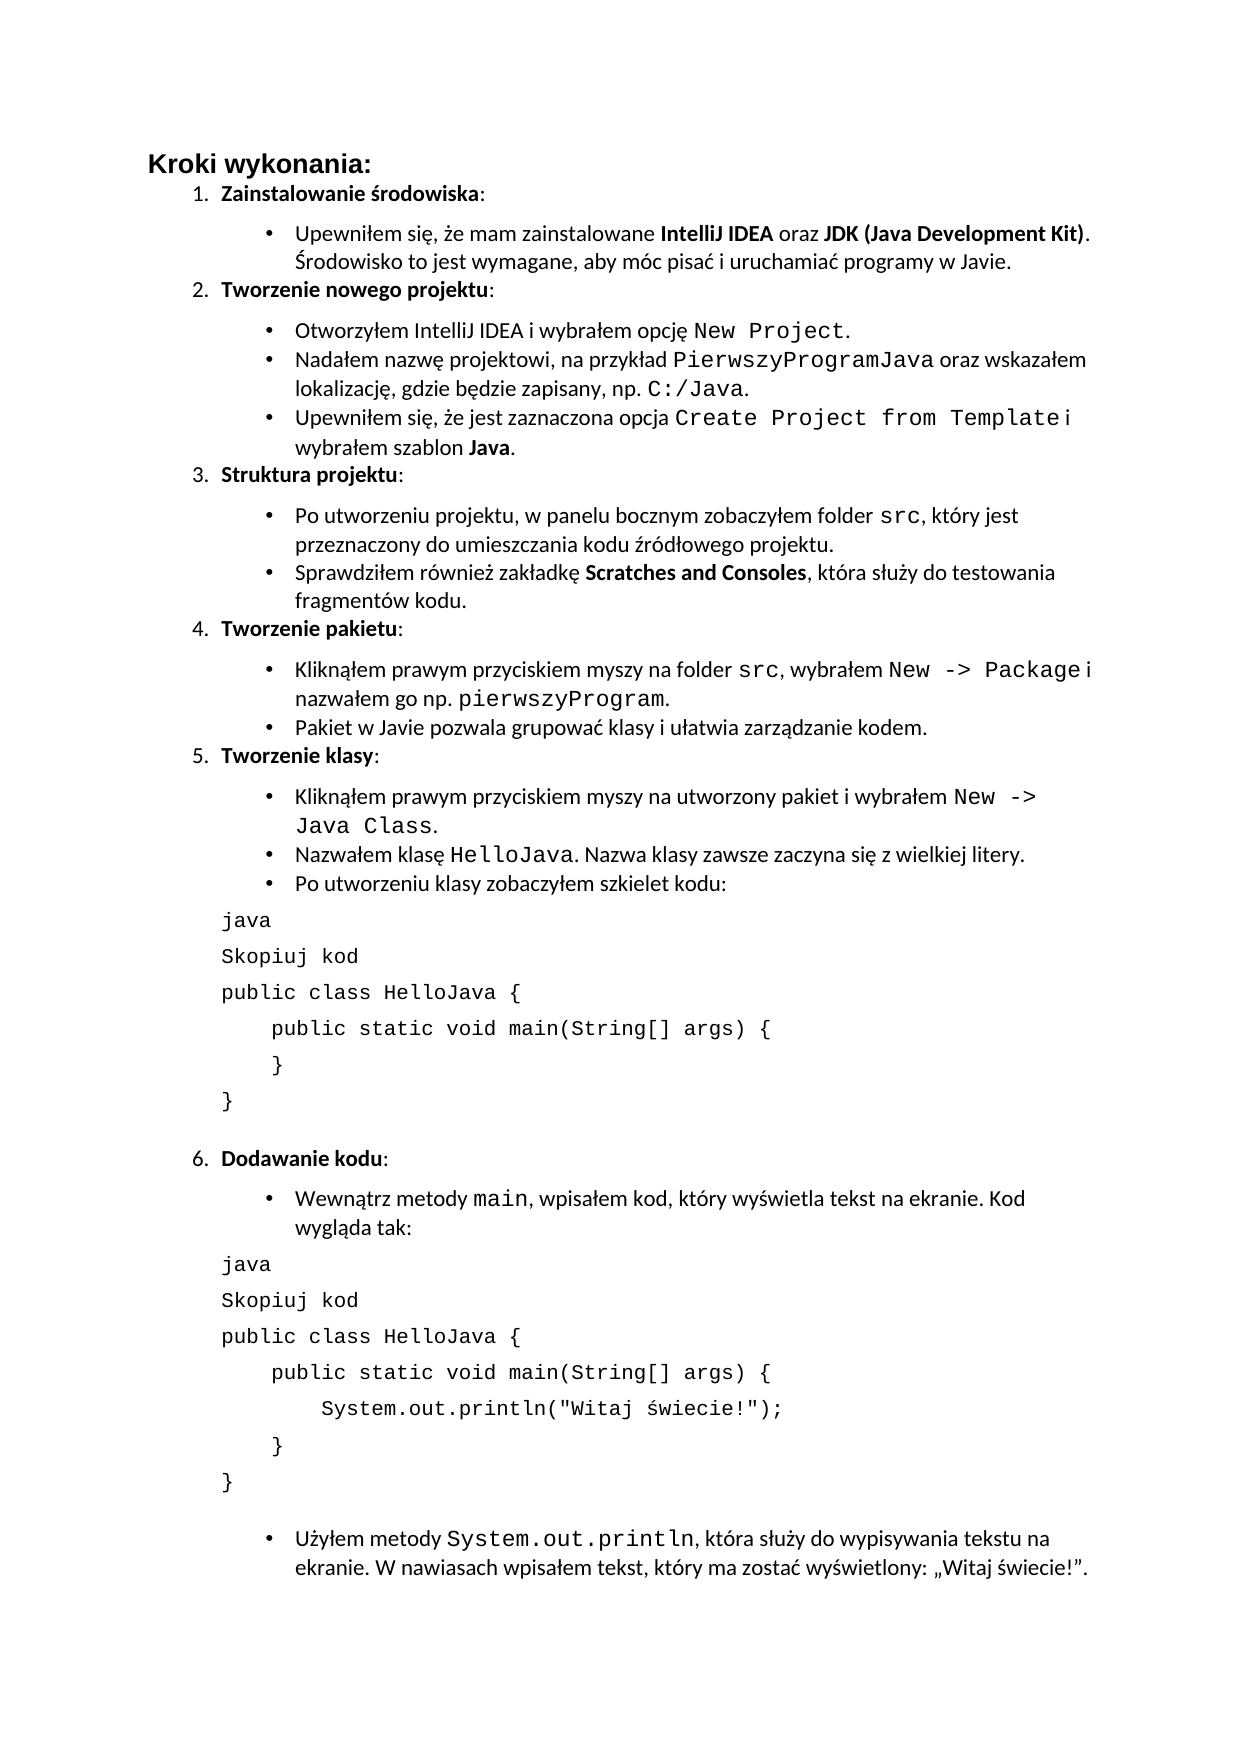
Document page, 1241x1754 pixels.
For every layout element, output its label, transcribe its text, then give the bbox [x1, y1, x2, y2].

list Tworzenie klasy: [192, 741, 1093, 769]
list } [192, 1091, 1093, 1114]
list Po utworzeniu projektu, w panelu bocznym zobaczyłem folder src, który jest przeznaczony do umieszczania kodu źródłowego projektu. [265, 501, 1093, 558]
list public class HelloJava { [192, 982, 1093, 1006]
list Pakiet w Javie pozwala grupować klasy i ułatwia zarządzanie kodem. [265, 713, 1093, 741]
list Sprawdziłem również zakładkę Scratches and Consoles, która służy do testowania fragmentów kodu. [265, 558, 1093, 614]
list public static void main(String[] args) { [192, 1018, 1093, 1042]
list Skopiuj kod [192, 946, 1093, 969]
list } [192, 1054, 1093, 1078]
list Upewniłem się, że mam zainstalowane IntelliJ IDEA oraz JDK (Java Development Kit). Środowisko to jest wymagane, aby móc pisać i uruchamiać programy w Javie. [265, 219, 1093, 275]
list public class HelloJava { [192, 1326, 1093, 1350]
list Nazwałem klasę HelloJava. Nazwa klasy zawsze zaczyna się z wielkiej litery. [265, 840, 1093, 869]
list } [192, 1434, 1093, 1458]
list } [192, 1471, 1093, 1494]
list Nadałem nazwę projektowi, na przykład PierwszyProgramJava oraz wskazałem lokalizację, gdzie będzie zapisany, np. C:/Java. [265, 345, 1093, 403]
list Wewnątrz metody main, wpisałem kod, który wyświetla tekst na ekranie. Kod wygląda tak: [265, 1184, 1093, 1241]
list Skopiuj kod [192, 1290, 1093, 1314]
list Zainstalowanie środowiska: [192, 179, 1093, 207]
list Tworzenie pakietu: [192, 614, 1093, 642]
list Otworzyłem IntelliJ IDEA i wybrałem opcję New Project. [265, 316, 1093, 345]
list public static void main(String[] args) { [192, 1362, 1093, 1386]
list Kliknąłem prawym przyciskiem myszy na utworzony pakiet i wybrałem New -> Java Class. [265, 782, 1093, 840]
list Użyłem metody System.out.println, która służy do wypisywania tekstu na ekranie. W nawiasach wpisałem tekst, który ma zostać wyświetlony: „Witaj świecie!”. [265, 1524, 1093, 1581]
list System.out.println("Witaj świecie!"); [192, 1398, 1093, 1422]
list Po utworzeniu klasy zobaczyłem szkielet kodu: [265, 869, 1093, 897]
list Dodawanie kodu: [192, 1144, 1093, 1172]
subtitle Kroki wykonania: [148, 148, 1093, 179]
list Upewniłem się, że jest zaznaczona opcja Create Project from Template i wybrałem szablon Java. [265, 403, 1093, 461]
list java [192, 1254, 1093, 1277]
list Struktura projektu: [192, 461, 1093, 489]
list java [192, 910, 1093, 933]
list Tworzenie nowego projektu: [192, 275, 1093, 303]
list Kliknąłem prawym przyciskiem myszy na folder src, wybrałem New -> Package i nazwałem go np. pierwszyProgram. [265, 655, 1093, 713]
